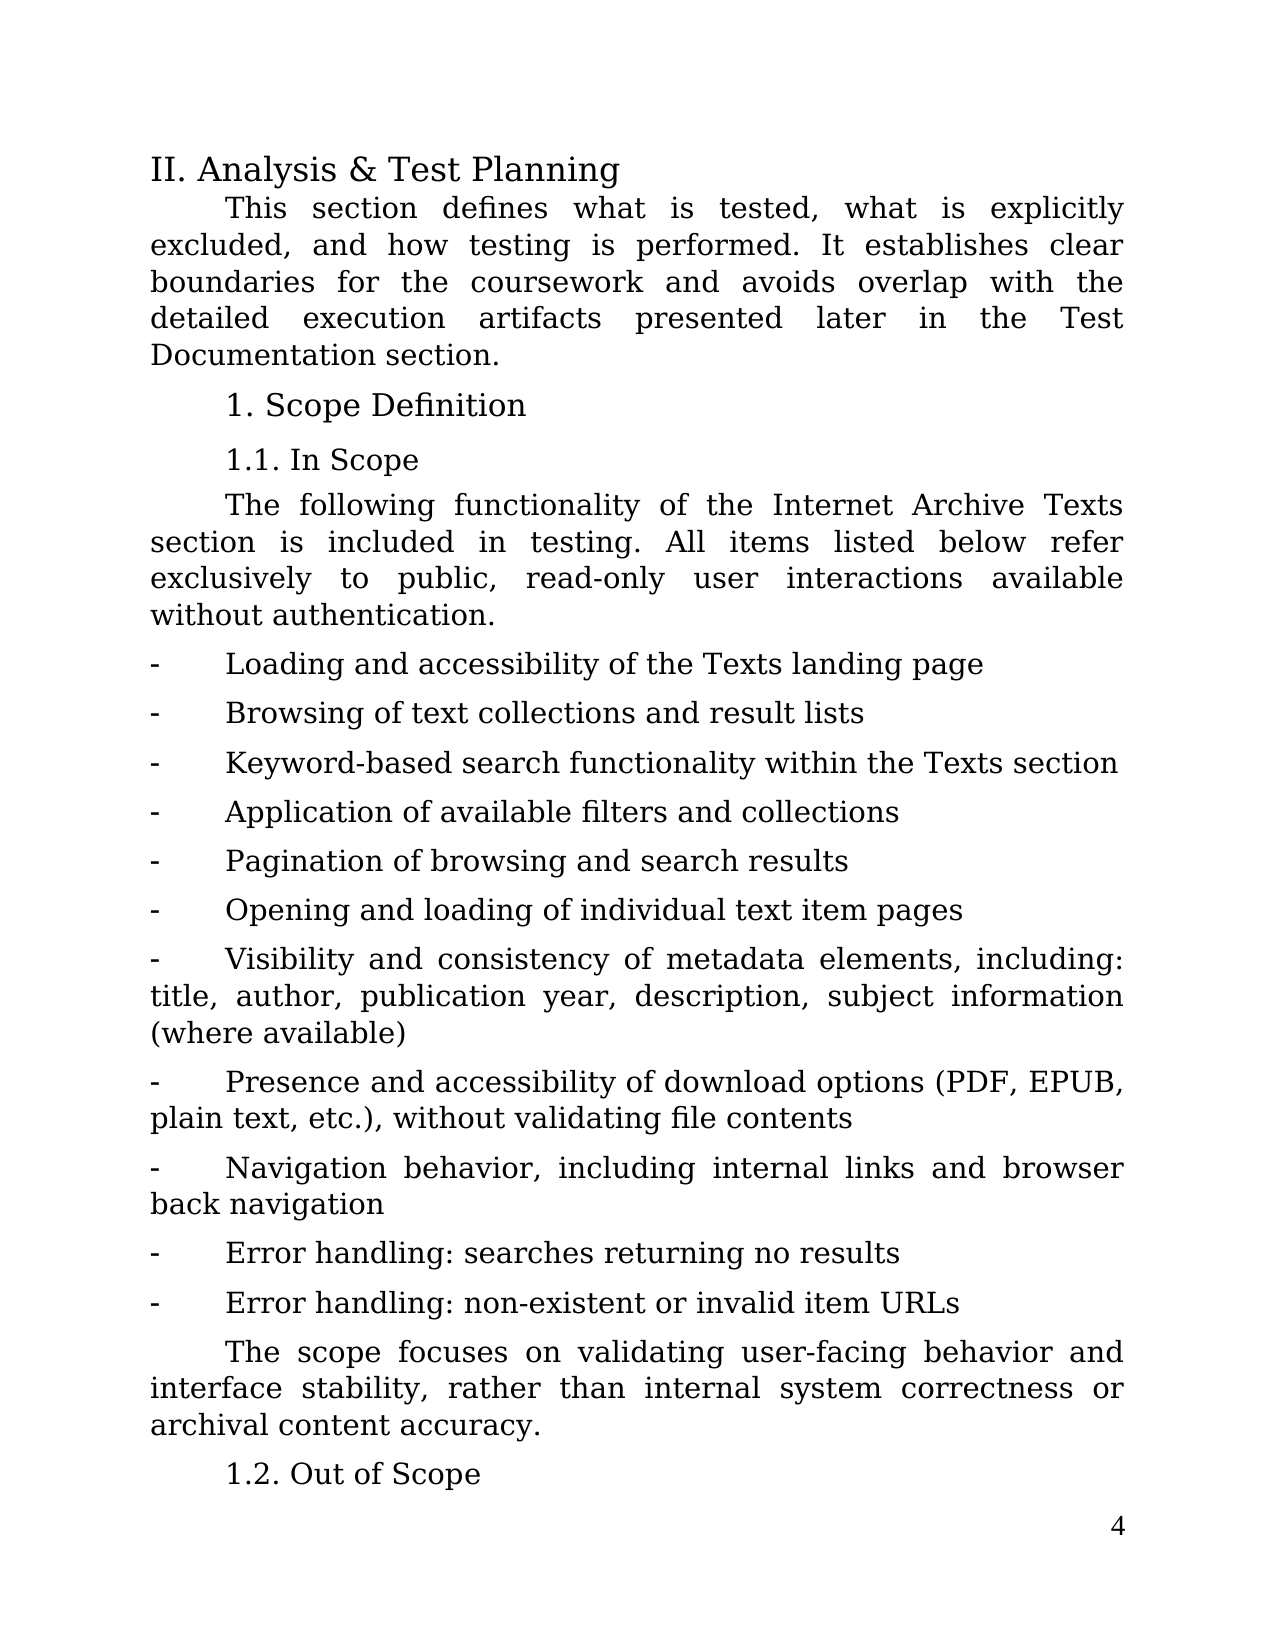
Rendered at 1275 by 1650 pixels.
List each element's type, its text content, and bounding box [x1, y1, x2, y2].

list Presence and accessibility of download options (PDF, EPUB, plain text, etc.), without validating file contents [150, 1065, 1125, 1136]
text The following functionality of the Internet Archive Texts section is included in testing. All items listed below refer exclusively to public, read-only user interactions available without authentication. [150, 488, 1125, 632]
text The scope focuses on validating user-facing behavior and interface stability, rather than internal system correctness or archival content accuracy. [150, 1335, 1125, 1442]
list Navigation behavior, including internal links and browser back navigation [150, 1151, 1125, 1222]
list Browsing of text collections and result lists [150, 697, 1125, 731]
list Visibility and consistency of metadata elements, including: title, author, publication year, description, subject information (where available) [150, 943, 1125, 1050]
list Application of available filters and collections [150, 795, 1125, 829]
list Opening and loading of individual text item pages [150, 893, 1125, 927]
list Keyword-based search functionality within the Texts section [150, 746, 1125, 780]
subtitle 1.2. Out of Scop [150, 1458, 464, 1492]
subtitle II. Analysis & Test Planning [150, 150, 1125, 189]
list Error handling: non-existent or invalid item URLs [150, 1286, 1125, 1320]
list Pagination of browsing and search results [150, 844, 1125, 878]
list Error handling: searches returning no results [150, 1237, 1125, 1271]
subtitle 1. Scope Definition [150, 388, 1125, 424]
subtitle 1.1. In Scope [150, 443, 1125, 477]
list Loading and accessibility of the Texts landing page [150, 648, 1125, 682]
text e [464, 1458, 1125, 1492]
text This section defines what is tested, what is explicitly excluded, and how testing is performed. It establishes clear boundaries for the coursework and avoids overlap with the detailed execution artifacts presented later in the Test Documentation section. [150, 192, 1125, 372]
